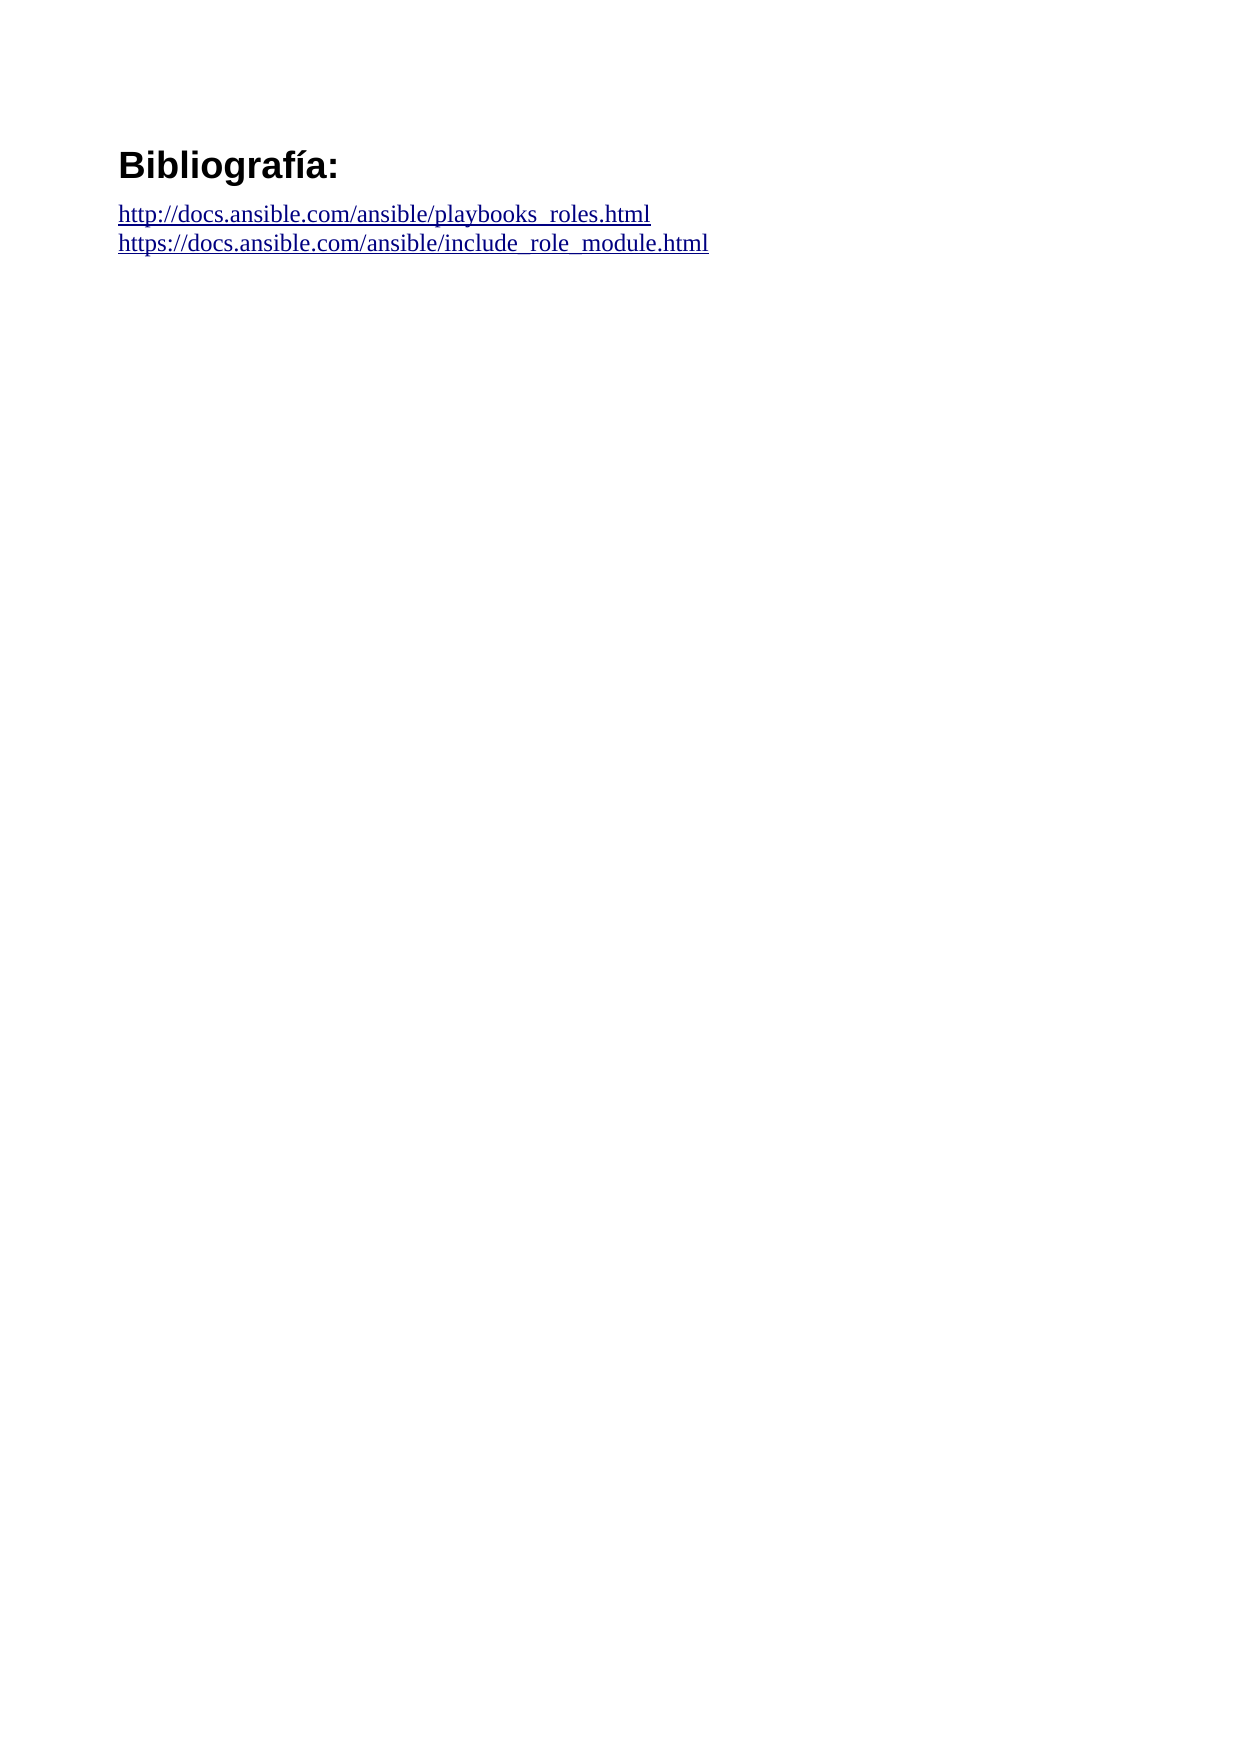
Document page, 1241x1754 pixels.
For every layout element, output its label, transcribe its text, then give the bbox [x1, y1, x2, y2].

text https://docs.ansible.com/ansible/include_role_module.html [118, 228, 1122, 257]
subtitle Bibliografía: [118, 143, 1122, 187]
text http://docs.ansible.com/ansible/playbooks_roles.html [118, 199, 1122, 228]
